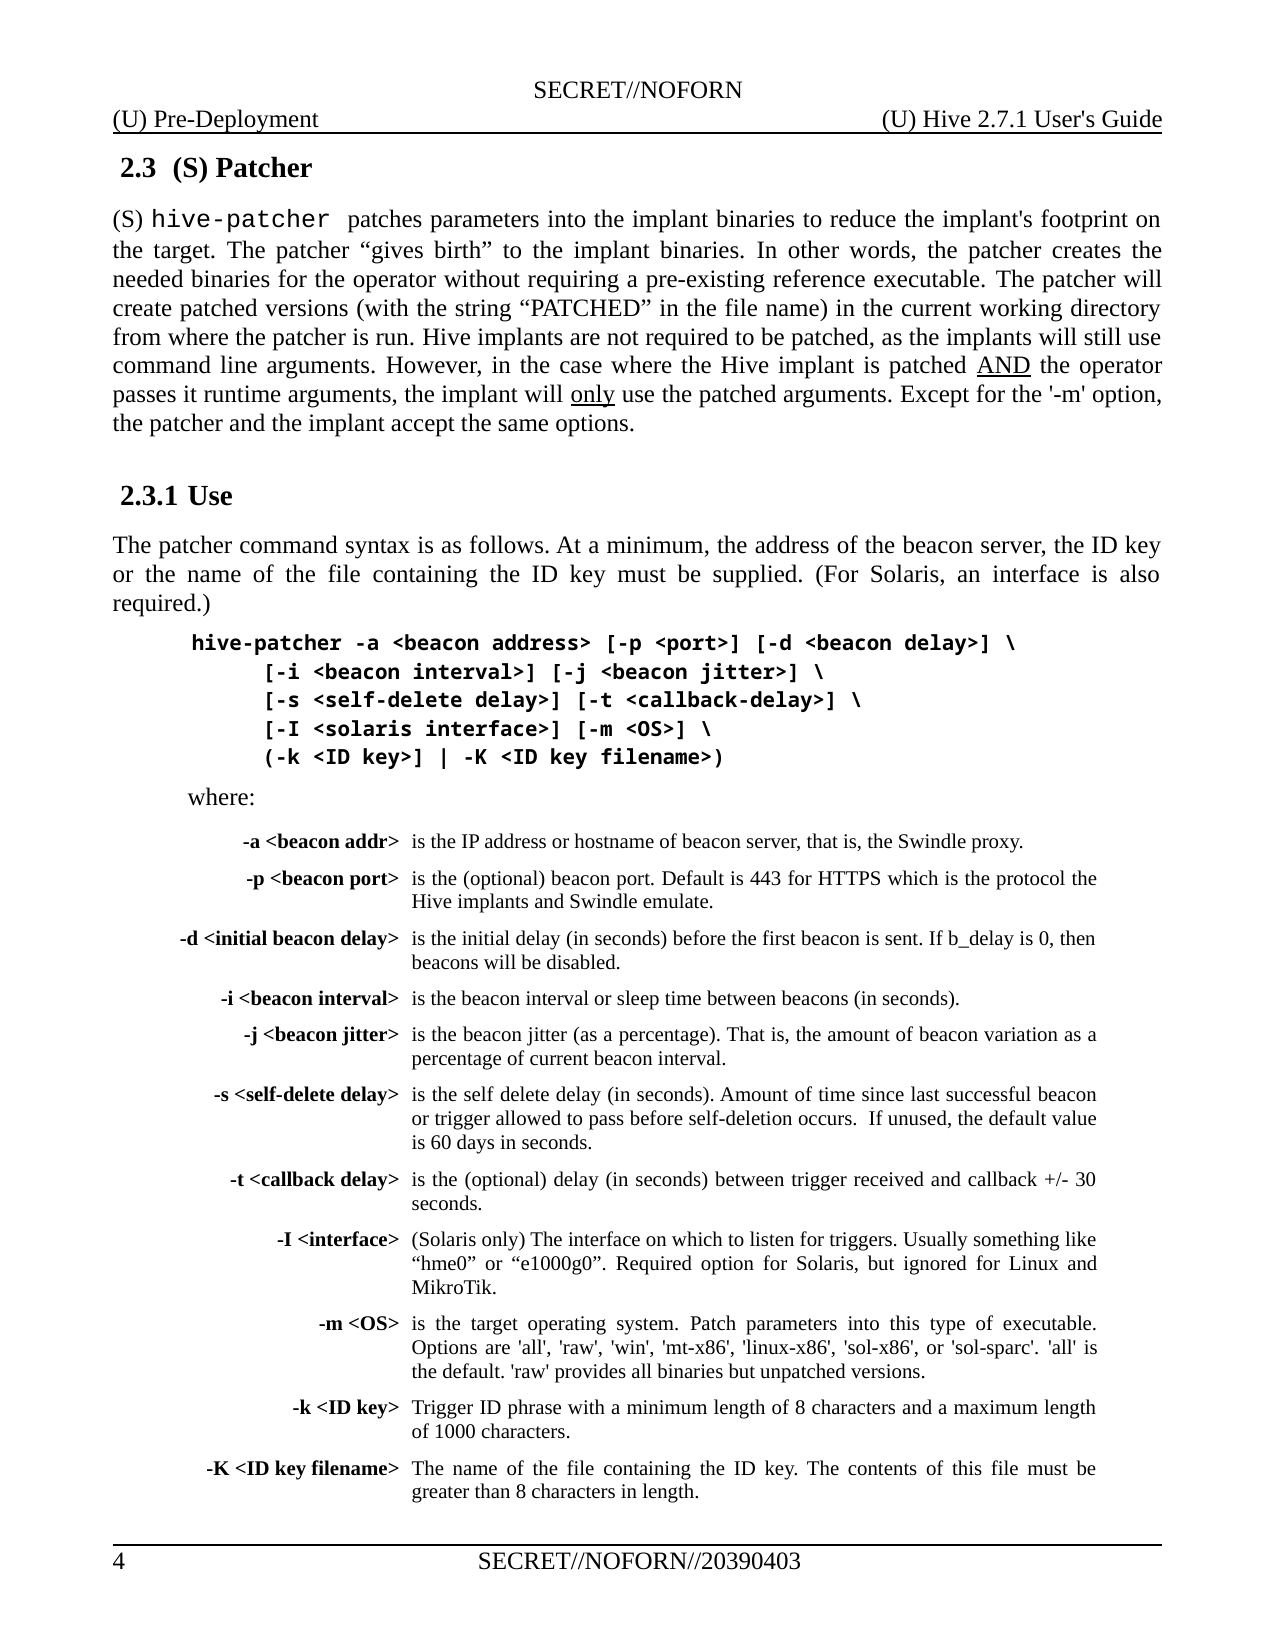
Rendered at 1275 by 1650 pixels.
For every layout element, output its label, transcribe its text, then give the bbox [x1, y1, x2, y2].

table_cell is the (optional) delay (in seconds) between trigger received and callback +/- 30 seconds. [405, 1160, 1104, 1221]
text (-k <ID key>] | -K <ID key filename>) [142, 742, 1132, 771]
subtitle (S) Patcher [112, 150, 1162, 183]
table_cell -k <ID key> [171, 1389, 405, 1449]
table_header is the IP address or hostname of beacon server, that is, the Swindle proxy. [405, 823, 1104, 859]
text [-I <solaris interface>] [-m <OS>] \ [142, 714, 1132, 742]
table_cell The name of the file containing the ID key. The contents of this file must be greater than 8 characters in length. [405, 1449, 1104, 1509]
text The patcher command syntax is as follows. At a minimum, the address of the beacon server, the ID key or the name of the file containing the ID key must be supplied. (For Solaris, an interface is also required.) [112, 530, 1162, 616]
table_cell -p <beacon port> [171, 859, 405, 919]
table_cell is the beacon jitter (as a percentage). That is, the amount of beacon variation as a percentage of current beacon interval. [405, 1016, 1104, 1076]
table_cell Trigger ID phrase with a minimum length of 8 characters and a maximum length of 1000 characters. [405, 1389, 1104, 1449]
text (S) hive-patcher patches parameters into the implant binaries to reduce the implant's footprint on the target. The patcher “gives birth” to the implant binaries. In other words, the patcher creates the needed binaries for the operator without requiring a pre-existing reference executable. The patcher will create patched versions (with the string “PATCHED” in the file name) in the current working directory from where the patcher is run. Hive implants are not required to be patched, as the implants will still use command line arguments. However, in the case where the Hive implant is patched AND the operator passes it runtime arguments, the implant will only use the patched arguments. Except for the '-m' option, the patcher and the implant accept the same options. [112, 204, 1162, 437]
table_cell is the initial delay (in seconds) before the first beacon is sent. If b_delay is 0, then beacons will be disabled. [405, 920, 1104, 980]
table_cell -j <beacon jitter> [171, 1016, 405, 1076]
table_cell -i <beacon interval> [171, 980, 405, 1016]
text where: [112, 782, 1162, 811]
table_cell is the target operating system. Patch parameters into this type of executable. Options are 'all', 'raw', 'win', 'mt-x86', 'linux-x86', 'sol-x86', or 'sol-sparc'. 'all' is the default. 'raw' provides all binaries but unpatched versions. [405, 1305, 1104, 1389]
table_cell -t <callback delay> [171, 1160, 405, 1221]
table_cell -s <self-delete delay> [171, 1076, 405, 1160]
table_cell -I <interface> [171, 1221, 405, 1305]
table_cell -K <ID key filename> [171, 1449, 405, 1509]
table_cell is the self delete delay (in seconds). Amount of time since last successful beacon or trigger allowed to pass before self-deletion occurs. If unused, the default value is 60 days in seconds. [405, 1076, 1104, 1160]
table_cell -m <OS> [171, 1305, 405, 1389]
table_header -a <beacon addr> [171, 823, 405, 859]
table_cell -d <initial beacon delay> [171, 920, 405, 980]
table_cell (Solaris only) The interface on which to listen for triggers. Usually something like “hme0” or “e1000g0”. Required option for Solaris, but ignored for Linux and MikroTik. [405, 1221, 1104, 1305]
text hive-patcher -a <beacon address> [-p <port>] [-d <beacon delay>] \ [142, 628, 1132, 657]
table_cell is the (optional) beacon port. Default is 443 for HTTPS which is the protocol the Hive implants and Swindle emulate. [405, 859, 1104, 919]
subtitle Use [112, 478, 1162, 512]
text [-s <self-delete delay>] [-t <callback-delay>] \ [142, 685, 1132, 714]
text [-i <beacon interval>] [-j <beacon jitter>] \ [142, 657, 1132, 685]
table_cell is the beacon interval or sleep time between beacons (in seconds). [405, 980, 1104, 1016]
